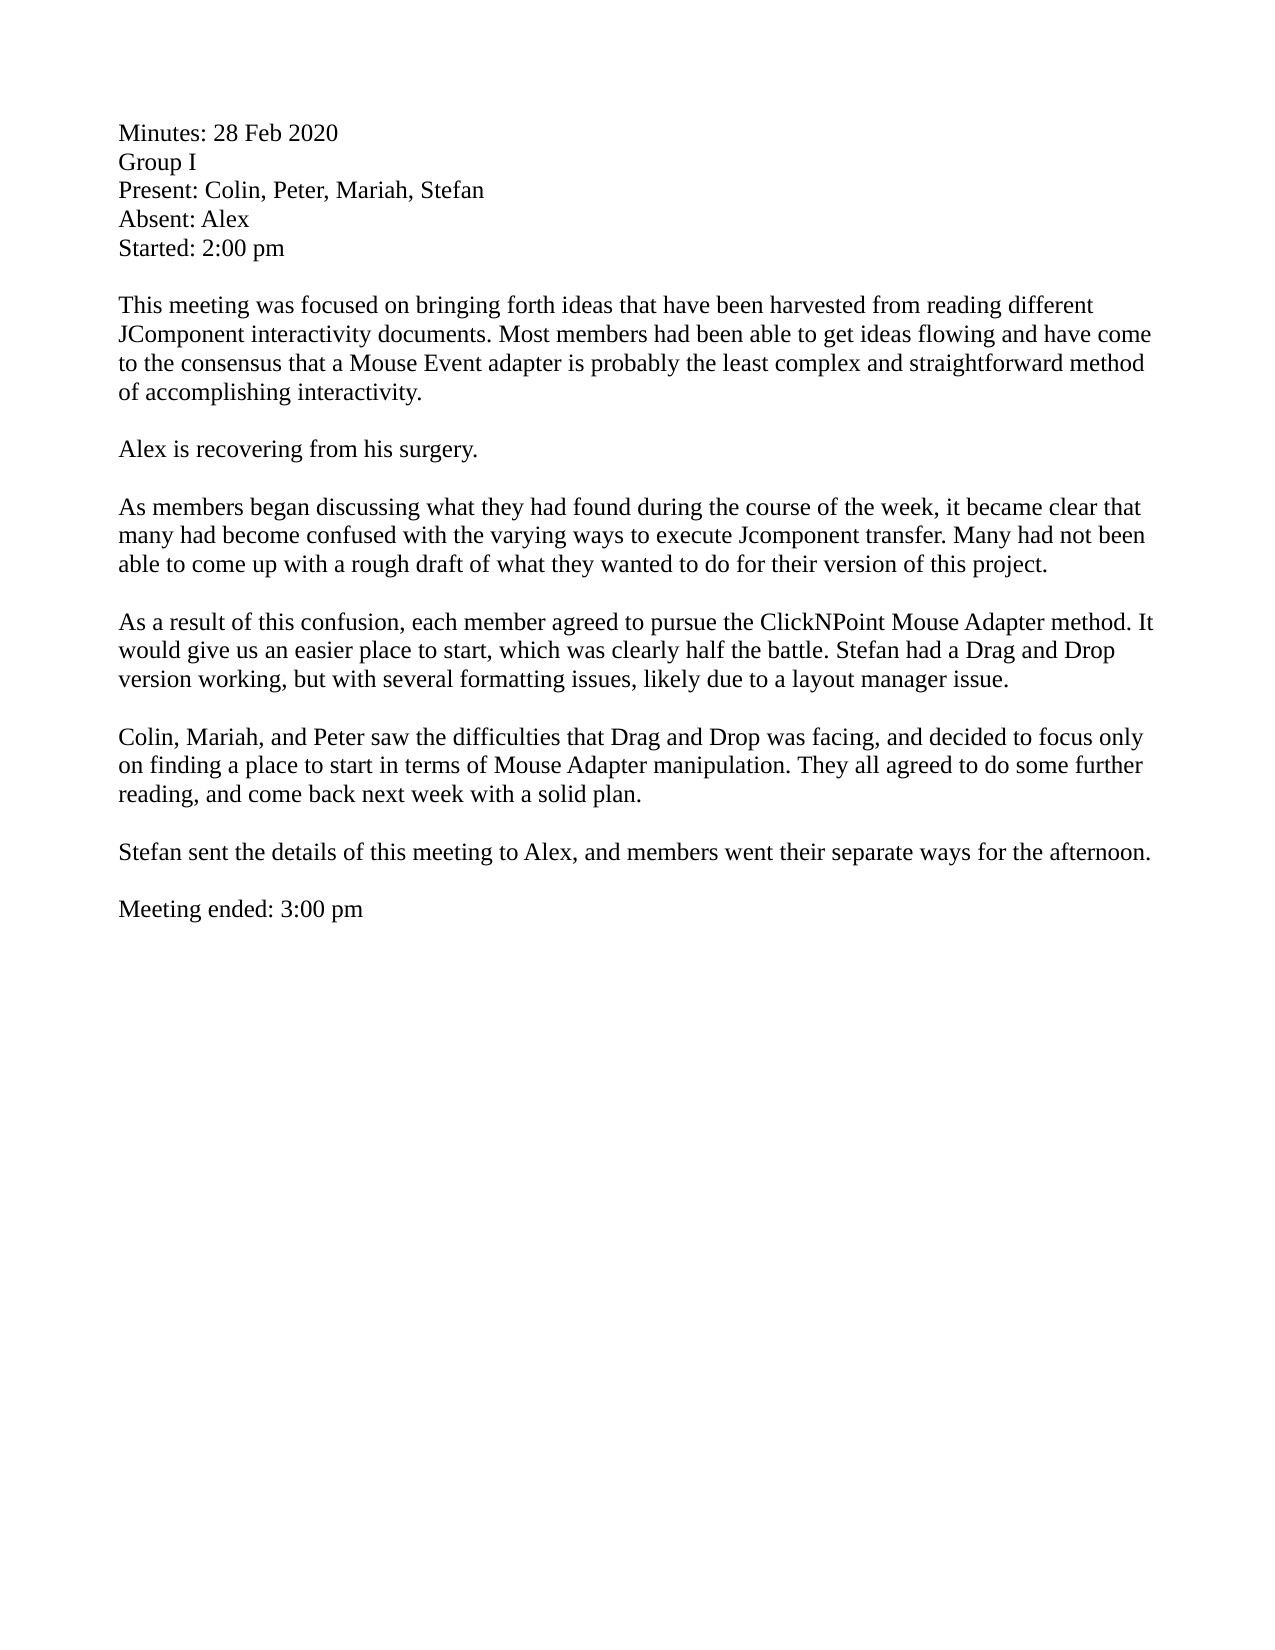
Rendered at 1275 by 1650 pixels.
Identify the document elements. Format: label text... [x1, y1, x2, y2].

text As members began discussing what they had found during the course of the week, it became clear that many had become confused with the varying ways to execute Jcomponent transfer. Many had not been able to come up with a rough draft of what they wanted to do for their version of this project. [118, 492, 1157, 578]
text Meeting ended: 3:00 pm [118, 894, 1157, 923]
text Alex is recovering from his surgery. [118, 434, 1157, 463]
text Group I [118, 147, 1157, 176]
text Colin, Mariah, and Peter saw the difficulties that Drag and Drop was facing, and decided to focus only on finding a place to start in terms of Mouse Adapter manipulation. They all agreed to do some further reading, and come back next week with a solid plan. [118, 722, 1157, 808]
text Stefan sent the details of this meeting to Alex, and members went their separate ways for the afternoon. [118, 837, 1157, 866]
text As a result of this confusion, each member agreed to pursue the ClickNPoint Mouse Adapter method. It would give us an easier place to start, which was clearly half the battle. Stefan had a Drag and Drop version working, but with several formatting issues, likely due to a layout manager issue. [118, 607, 1157, 693]
text Present: Colin, Peter, Mariah, Stefan [118, 176, 1157, 204]
text This meeting was focused on bringing forth ideas that have been harvested from reading different JComponent interactivity documents. Most members had been able to get ideas flowing and have come to the consensus that a Mouse Event adapter is probably the least complex and straightforward method of accomplishing interactivity. [118, 291, 1157, 406]
text Started: 2:00 pm [118, 233, 1157, 262]
text Minutes: 28 Feb 2020 [118, 118, 1157, 147]
text Absent: Alex [118, 204, 1157, 233]
